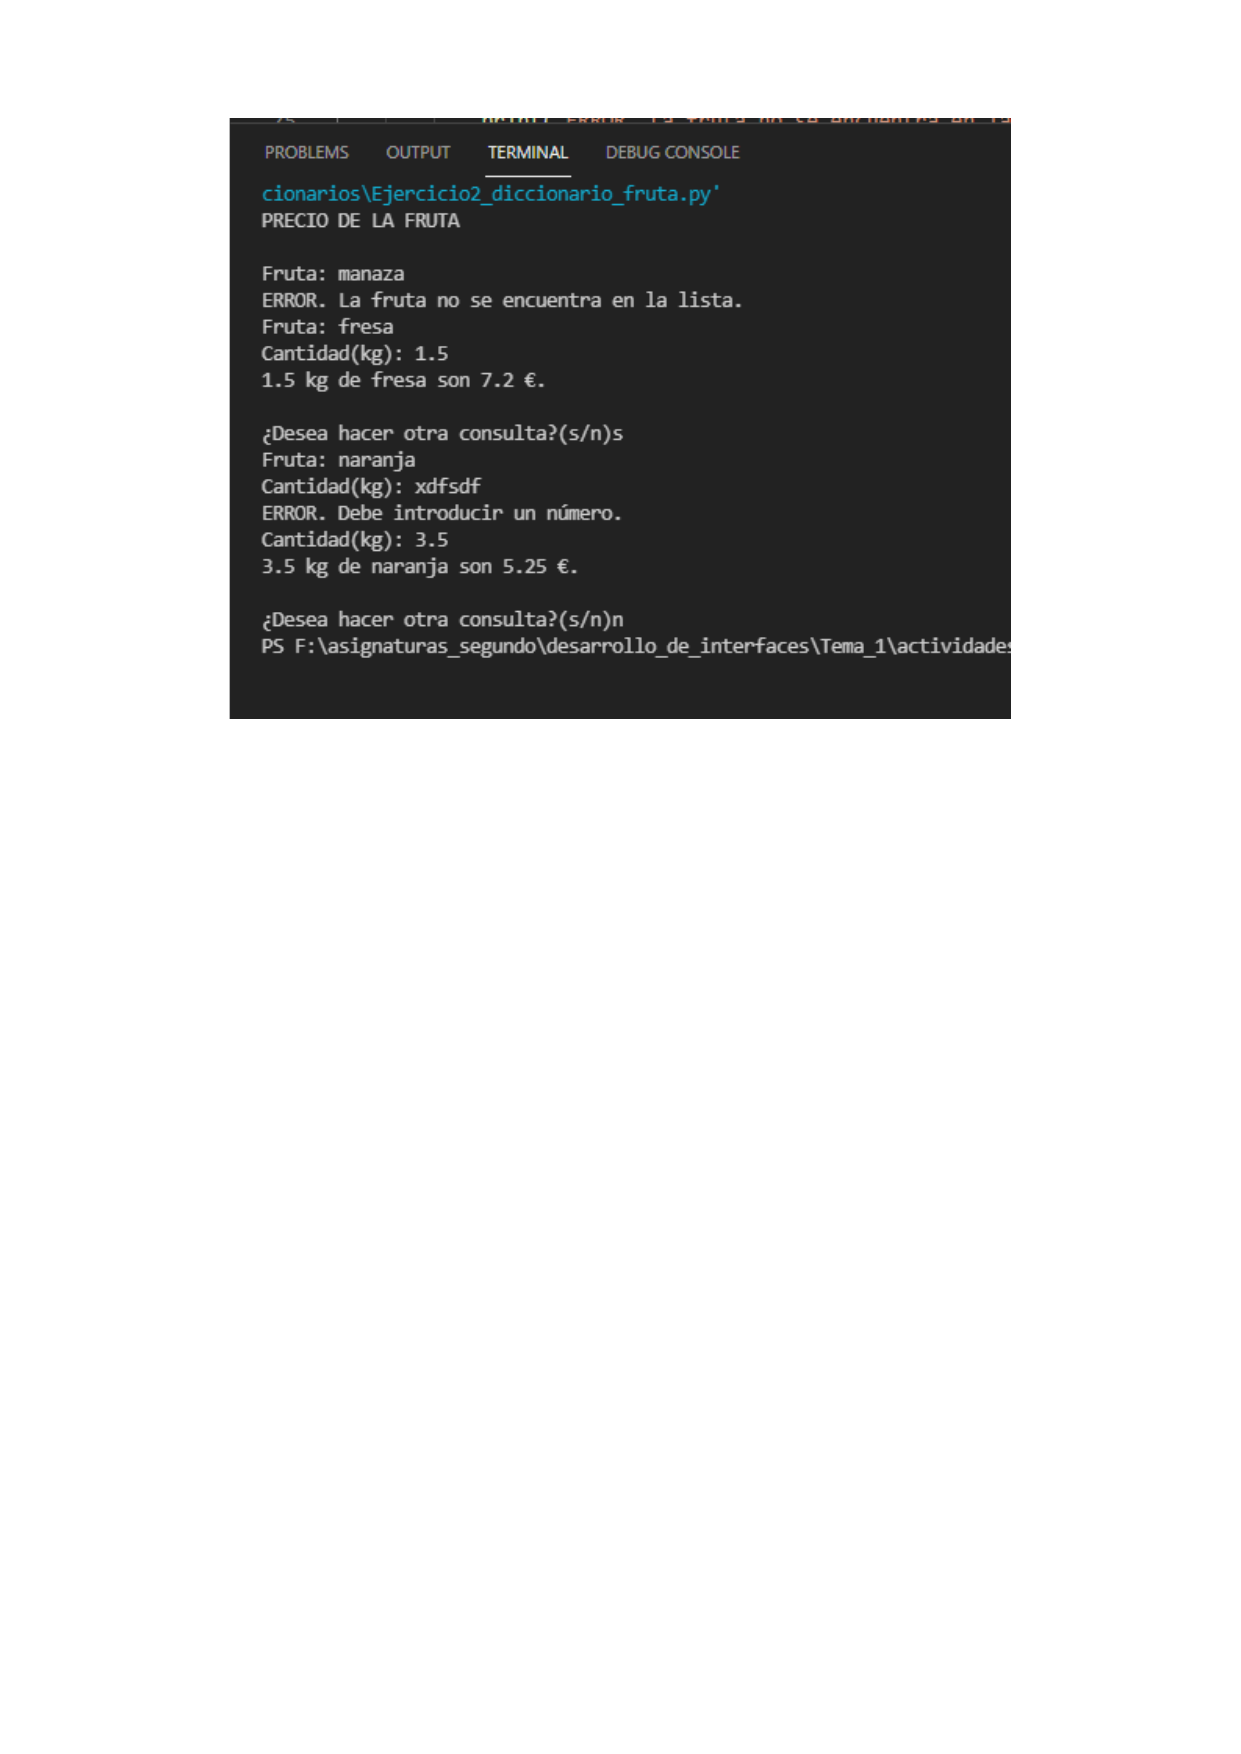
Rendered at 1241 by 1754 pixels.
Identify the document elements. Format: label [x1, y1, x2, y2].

picture [229, 118, 1011, 719]
